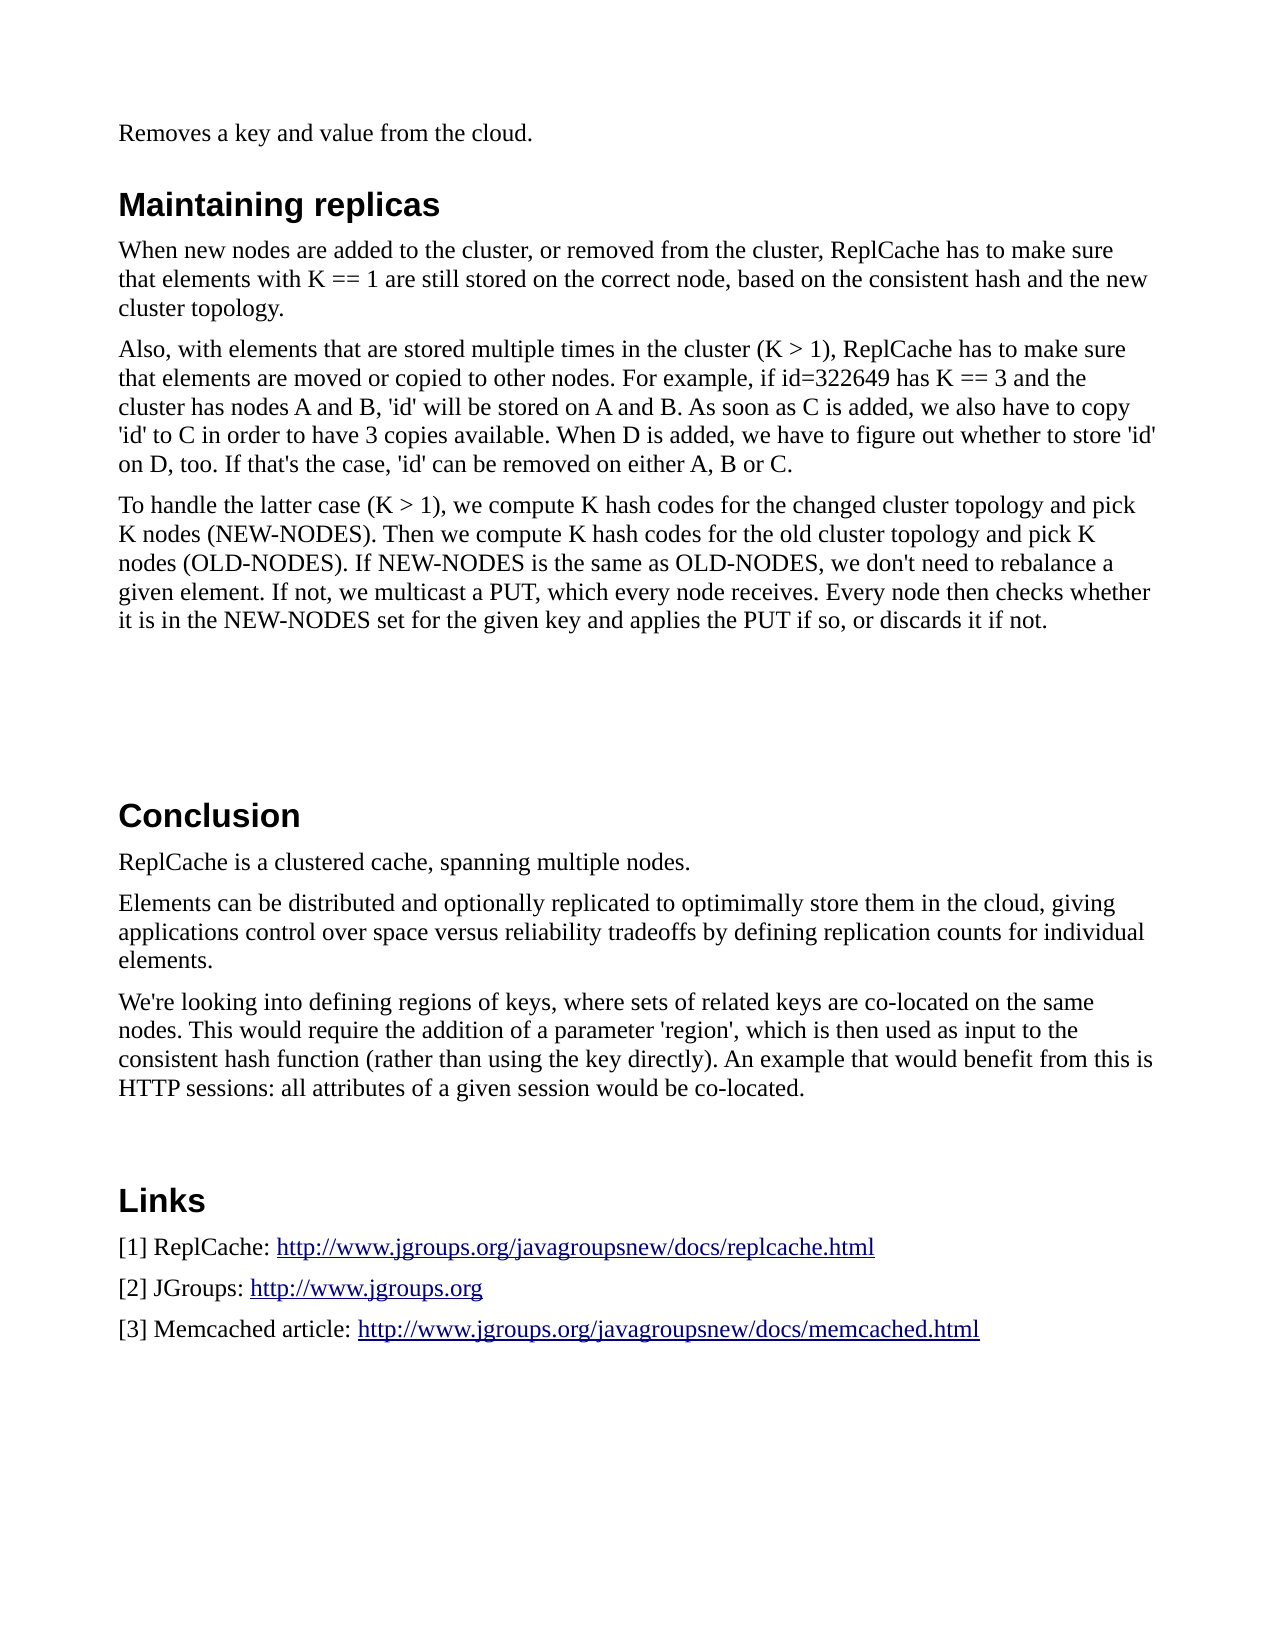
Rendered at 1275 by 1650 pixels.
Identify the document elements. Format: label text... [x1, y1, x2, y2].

text Also, with elements that are stored multiple times in the cluster (K > 1), ReplCache has to make sure that elements are moved or copied to other nodes. For example, if id=322649 has K == 3 and the cluster has nodes A and B, 'id' will be stored on A and B. As soon as C is added, we also have to copy 'id' to C in order to have 3 copies available. When D is added, we have to figure out whether to store 'id' on D, too. If that's the case, 'id' can be removed on either A, B or C. [118, 334, 1157, 478]
text [1] ReplCache: http://www.jgroups.org/javagroupsnew/docs/replcache.html [118, 1232, 1157, 1260]
text [3] Memcached article: http://www.jgroups.org/javagroupsnew/docs/memcached.html [118, 1314, 1157, 1343]
text [2] JGroups: http://www.jgroups.org [118, 1273, 1157, 1302]
text Removes a key and value from the cloud. [118, 118, 1157, 147]
subtitle Maintaining replicas [118, 184, 1157, 223]
text To handle the latter case (K > 1), we compute K hash codes for the changed cluster topology and pick K nodes (NEW-NODES). Then we compute K hash codes for the old cluster topology and pick K nodes (OLD-NODES). If NEW-NODES is the same as OLD-NODES, we don't need to rebalance a given element. If not, we multicast a PUT, which every node receives. Every node then checks whether it is in the NEW-NODES set for the given key and applies the PUT if so, or discards it if not. [118, 491, 1157, 634]
text Elements can be distributed and optionally replicated to optimimally store them in the cloud, giving applications control over space versus reliability tradeoffs by defining replication counts for individual elements. [118, 888, 1157, 974]
text ReplCache is a clustered cache, spanning multiple nodes. [118, 847, 1157, 875]
subtitle Conclusion [118, 796, 1157, 834]
subtitle Links [118, 1180, 1157, 1219]
text We're looking into defining regions of keys, where sets of related keys are co-located on the same nodes. This would require the addition of a parameter 'region', which is then used as input to the consistent hash function (rather than using the key directly). An example that would benefit from this is HTTP sessions: all attributes of a given session would be co-located. [118, 987, 1157, 1102]
text When new nodes are added to the cluster, or removed from the cluster, ReplCache has to make sure that elements with K == 1 are still stored on the correct node, based on the consistent hash and the new cluster topology. [118, 236, 1157, 322]
